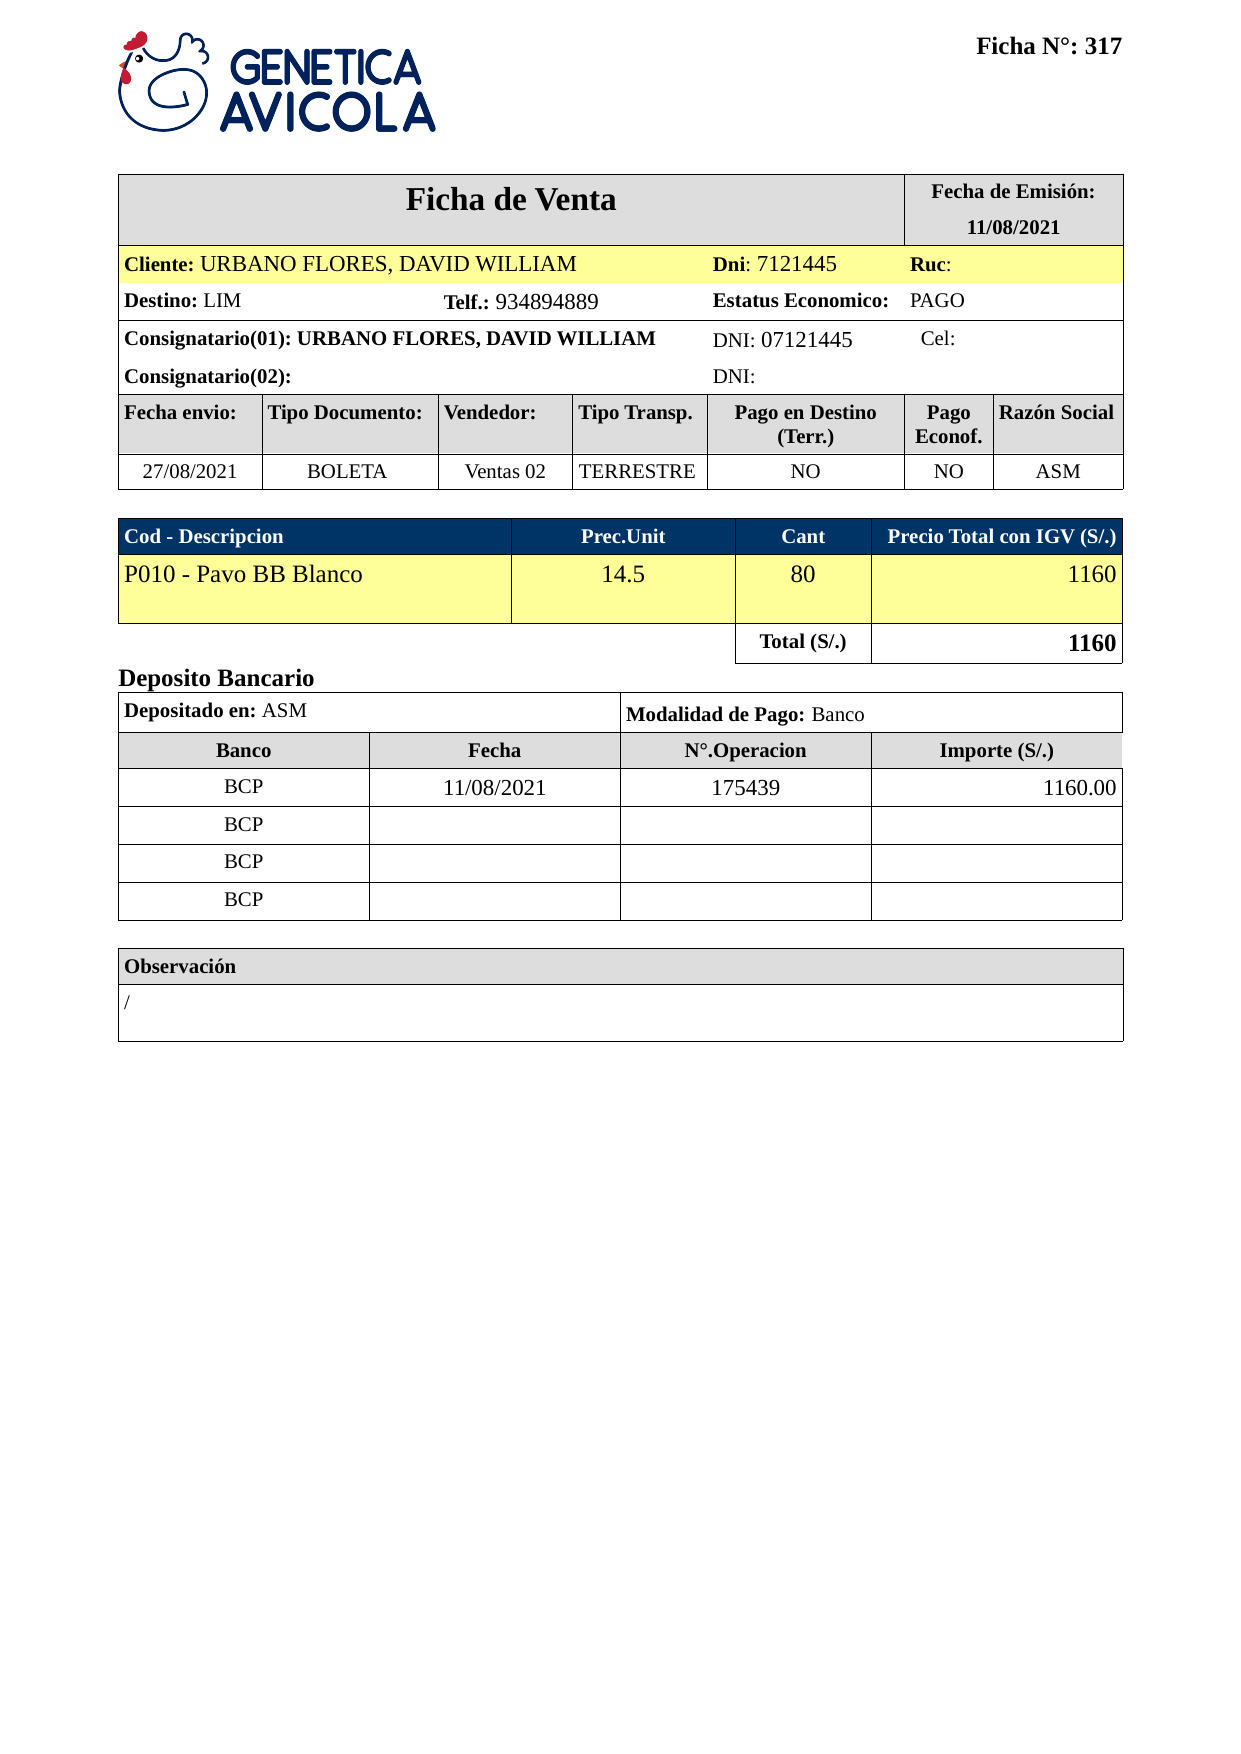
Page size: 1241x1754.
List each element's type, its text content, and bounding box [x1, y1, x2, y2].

table_cell BCP [119, 807, 369, 844]
table_cell Pago Econof. [905, 395, 993, 453]
table_cell [370, 845, 620, 882]
table_cell [872, 845, 1122, 882]
table_cell [118, 624, 511, 663]
table_header Cod - Descripcion [119, 519, 511, 554]
table_cell Telf.: 934894889 [438, 283, 707, 320]
table_cell Destino: LIM [119, 283, 438, 320]
table_cell DNI: [707, 358, 1123, 394]
table_cell Banco [119, 733, 369, 768]
table_cell [621, 807, 871, 844]
table_header Observación [119, 949, 1123, 984]
table_cell [872, 807, 1122, 844]
table_header Fecha de Emisión: [905, 175, 1123, 209]
table_cell Estatus Economico: [707, 283, 904, 320]
table_cell Tipo Transp. [573, 395, 707, 453]
table_cell [872, 883, 1122, 919]
table_cell PAGO [904, 283, 1123, 320]
table_cell NO [708, 455, 904, 489]
table_cell Importe (S/.) [872, 733, 1122, 768]
table_header Cant [736, 519, 871, 554]
table_cell BOLETA [263, 455, 438, 489]
table_cell 175439 [621, 769, 871, 806]
table_cell 1160.00 [872, 769, 1122, 806]
table_cell ASM [994, 455, 1123, 489]
table_cell P010 - Pavo BB Blanco [119, 555, 511, 623]
table_cell [621, 883, 871, 919]
table_cell Consignatario(01): URBANO FLORES, DAVID WILLIAM [119, 321, 707, 358]
table_cell Vendedor: [439, 395, 572, 453]
table_cell [511, 624, 735, 663]
table_cell N°.Operacion [621, 733, 871, 768]
table_cell BCP [119, 769, 369, 806]
table_cell Cel: [915, 321, 1123, 358]
table_cell 80 [736, 555, 871, 623]
table_cell 14.5 [512, 555, 735, 623]
table_header Ficha de Venta [119, 175, 904, 245]
table_cell 1160 [872, 624, 1122, 663]
table_cell Pago en Destino (Terr.) [708, 395, 904, 453]
table_cell / [119, 985, 1123, 1041]
table_cell [621, 845, 871, 882]
table_cell DNI: 07121445 [707, 321, 915, 358]
table_cell Dni: 7121445 [707, 246, 904, 283]
table_cell Razón Social [994, 395, 1123, 453]
table_header Modalidad de Pago: Banco [621, 693, 1122, 732]
table_cell Consignatario(02): [119, 358, 707, 394]
table_cell 11/08/2021 [370, 769, 620, 806]
table_cell BCP [119, 845, 369, 882]
table_cell Ventas 02 [439, 455, 572, 489]
picture [118, 31, 436, 132]
text Deposito Bancario [118, 663, 1122, 692]
table_cell Fecha [370, 733, 620, 768]
table_header Precio Total con IGV (S/.) [872, 519, 1122, 554]
table_cell Tipo Documento: [263, 395, 438, 453]
table_cell [370, 883, 620, 919]
table_cell 1160 [872, 555, 1122, 623]
table_cell Fecha envio: [119, 395, 262, 453]
table_header Depositado en: ASM [119, 693, 620, 732]
table_cell Ruc: [904, 246, 1123, 283]
table_cell Cliente: URBANO FLORES, DAVID WILLIAM [119, 246, 707, 283]
table_cell [370, 807, 620, 844]
table_cell TERRESTRE [573, 455, 707, 489]
table_cell NO [905, 455, 993, 489]
table_cell Total (S/.) [736, 624, 871, 663]
table_cell BCP [119, 883, 369, 919]
table_cell 27/08/2021 [119, 455, 262, 489]
table_header Prec.Unit [512, 519, 735, 554]
table_cell 11/08/2021 [905, 209, 1123, 245]
